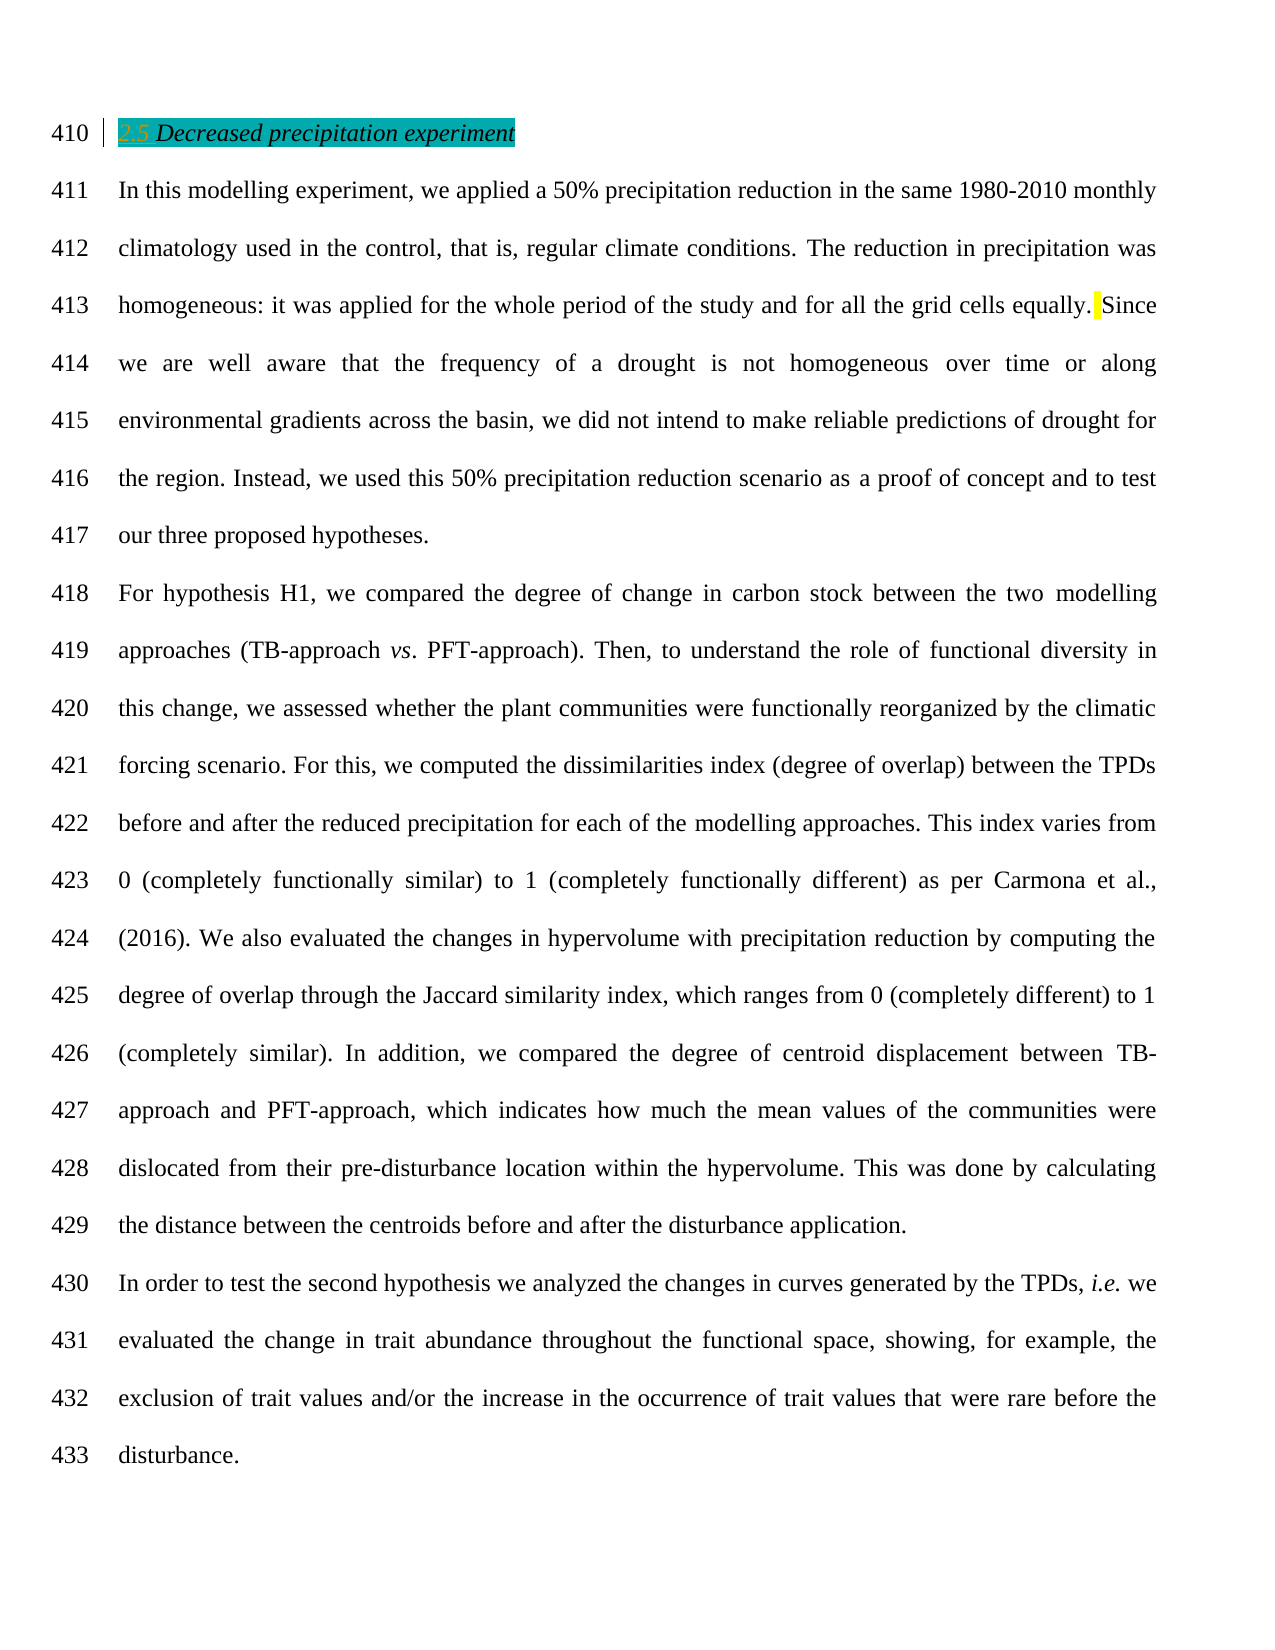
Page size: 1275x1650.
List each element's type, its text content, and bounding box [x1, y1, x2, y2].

text 2.5 Decreased precipitation experiment [118, 118, 1157, 147]
text In order to test the second hypothesis we analyzed the changes in curves generated by the TPDs, i.e. we evaluated the change in trait abundance throughout the functional space, showing, for example, the exclusion of trait values and/or the increase in the occurrence of trait values that were rare before the disturbance. [118, 1268, 1157, 1469]
text In this modelling experiment, we applied a 50% precipitation reduction in the same 1980-2010 monthly climatology used in the control, that is, regular climate conditions. The reduction in precipitation was homogeneous: it was applied for the whole period of the study and for all the grid cells equally. Since we are well aware that the frequency of a drought is not homogeneous over time or along environmental gradients across the basin, we did not intend to make reliable predictions of drought for the region. Instead, we used this 50% precipitation reduction scenario as a proof of concept and to test our three proposed hypotheses. [118, 176, 1157, 549]
text For hypothesis H1, we compared the degree of change in carbon stock between the two modelling approaches (TB-approach vs. PFT-approach). Then, to understand the role of functional diversity in this change, we assessed whether the plant communities were functionally reorganized by the climatic forcing scenario. For this, we computed the dissimilarities index (degree of overlap) between the TPDs before and after the reduced precipitation for each of the modelling approaches. This index varies from 0 (completely functionally similar) to 1 (completely functionally different) as per Carmona et al., (2016). We also evaluated the changes in hypervolume with precipitation reduction by computing the degree of overlap through the Jaccard similarity index, which ranges from 0 (completely different) to 1 (completely similar). In addition, we compared the degree of centroid displacement between TB-approach and PFT-approach, which indicates how much the mean values of the communities were dislocated from their pre-disturbance location within the hypervolume. This was done by calculating the distance between the centroids before and after the disturbance application. [118, 578, 1157, 1239]
